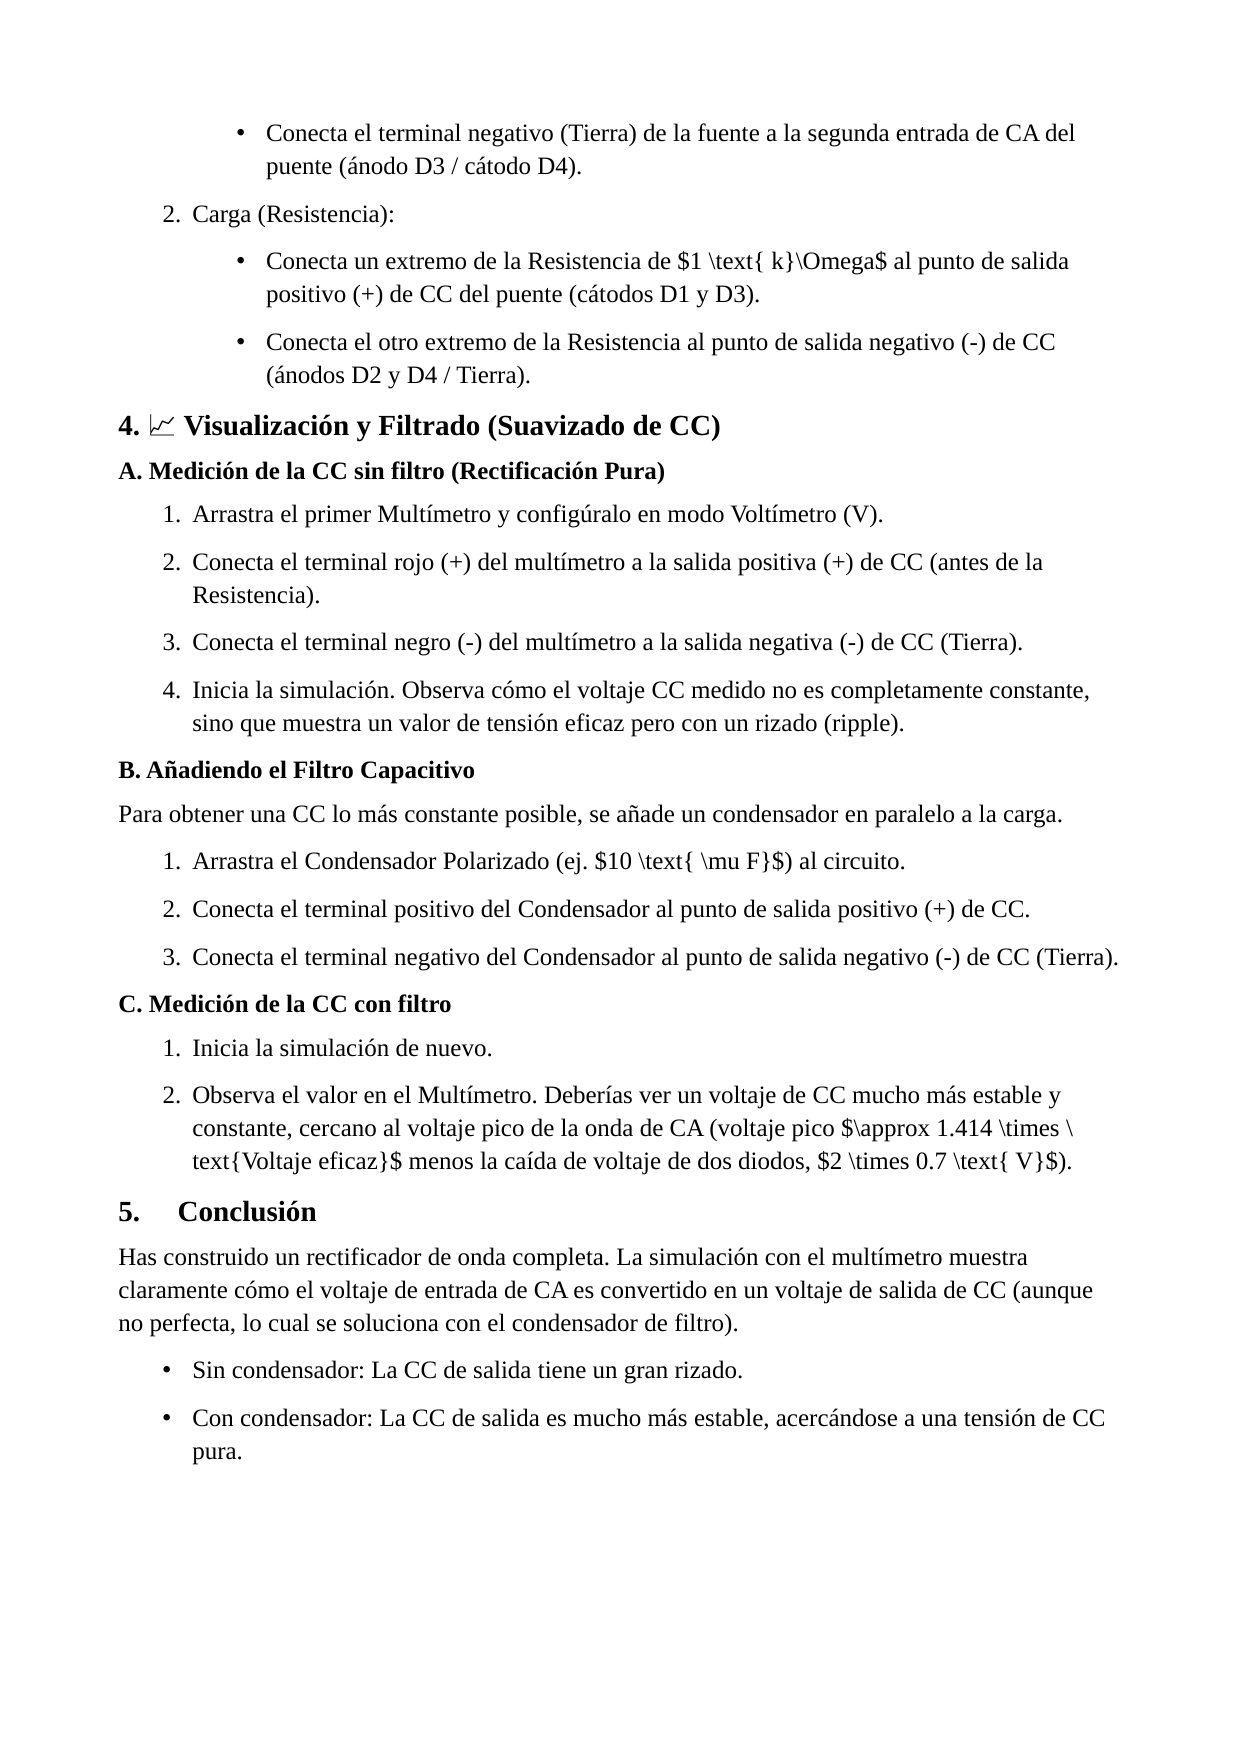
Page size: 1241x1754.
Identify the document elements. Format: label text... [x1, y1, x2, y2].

list Con condensador: La CC de salida es mucho más estable, acercándose a una tensión de CC pura. [162, 1403, 1122, 1465]
list Inicia la simulación de nuevo. [162, 1033, 1122, 1061]
list Conecta el otro extremo de la Resistencia al punto de salida negativo (-) de CC (ánodos D2 y D4 / Tierra). [236, 327, 1122, 389]
list Conecta el terminal rojo (+) del multímetro a la salida positiva (+) de CC (antes de la Resistencia). [162, 547, 1122, 608]
list Arrastra el Condensador Polarizado (ej. $10 \text{ \mu F}$) al circuito. [162, 846, 1122, 875]
list Conecta un extremo de la Resistencia de $1 \text{ k}\Omega$ al punto de salida positivo (+) de CC del puente (cátodos D1 y D3). [236, 246, 1122, 308]
subtitle B. Añadiendo el Filtro Capacitivo [118, 756, 1122, 784]
list Conecta el terminal negativo del Condensador al punto de salida negativo (-) de CC (Tierra). [162, 942, 1122, 970]
list Sin condensador: La CC de salida tiene un gran rizado. [162, 1356, 1122, 1384]
list Observa el valor en el Multímetro. Deberías ver un voltaje de CC mucho más estable y constante, cercano al voltaje pico de la onda de CA (voltaje pico $\approx 1.414 \times \text{Voltaje eficaz}$ menos la caída de voltaje de dos diodos, $2 \times 0.7 \text{ V}$). [162, 1080, 1122, 1175]
list Arrastra el primer Multímetro y configúralo en modo Voltímetro (V). [162, 499, 1122, 528]
subtitle A. Medición de la CC sin filtro (Rectificación Pura) [118, 456, 1122, 484]
list Carga (Resistencia): [162, 199, 1122, 227]
subtitle 5. ✅ Conclusión [118, 1194, 1122, 1227]
list Conecta el terminal positivo del Condensador al punto de salida positivo (+) de CC. [162, 894, 1122, 923]
list Conecta el terminal negro (-) del multímetro a la salida negativa (-) de CC (Tierra). [162, 627, 1122, 656]
list Conecta el terminal negativo (Tierra) de la fuente a la segunda entrada de CA del puente (ánodo D3 / cátodo D4). [236, 118, 1122, 180]
list Inicia la simulación. Observa cómo el voltaje CC medido no es completamente constante, sino que muestra un valor de tensión eficaz pero con un rizado (ripple). [162, 675, 1122, 737]
subtitle C. Medición de la CC con filtro [118, 989, 1122, 1018]
subtitle 4. 📈 Visualización y Filtrado (Suavizado de CC) [118, 408, 1122, 441]
text Para obtener una CC lo más constante posible, se añade un condensador en paralelo a la carga. [118, 799, 1122, 828]
text Has construido un rectificador de onda completa. La simulación con el multímetro muestra claramente cómo el voltaje de entrada de CA es convertido en un voltaje de salida de CC (aunque no perfecta, lo cual se soluciona con el condensador de filtro). [118, 1242, 1122, 1337]
